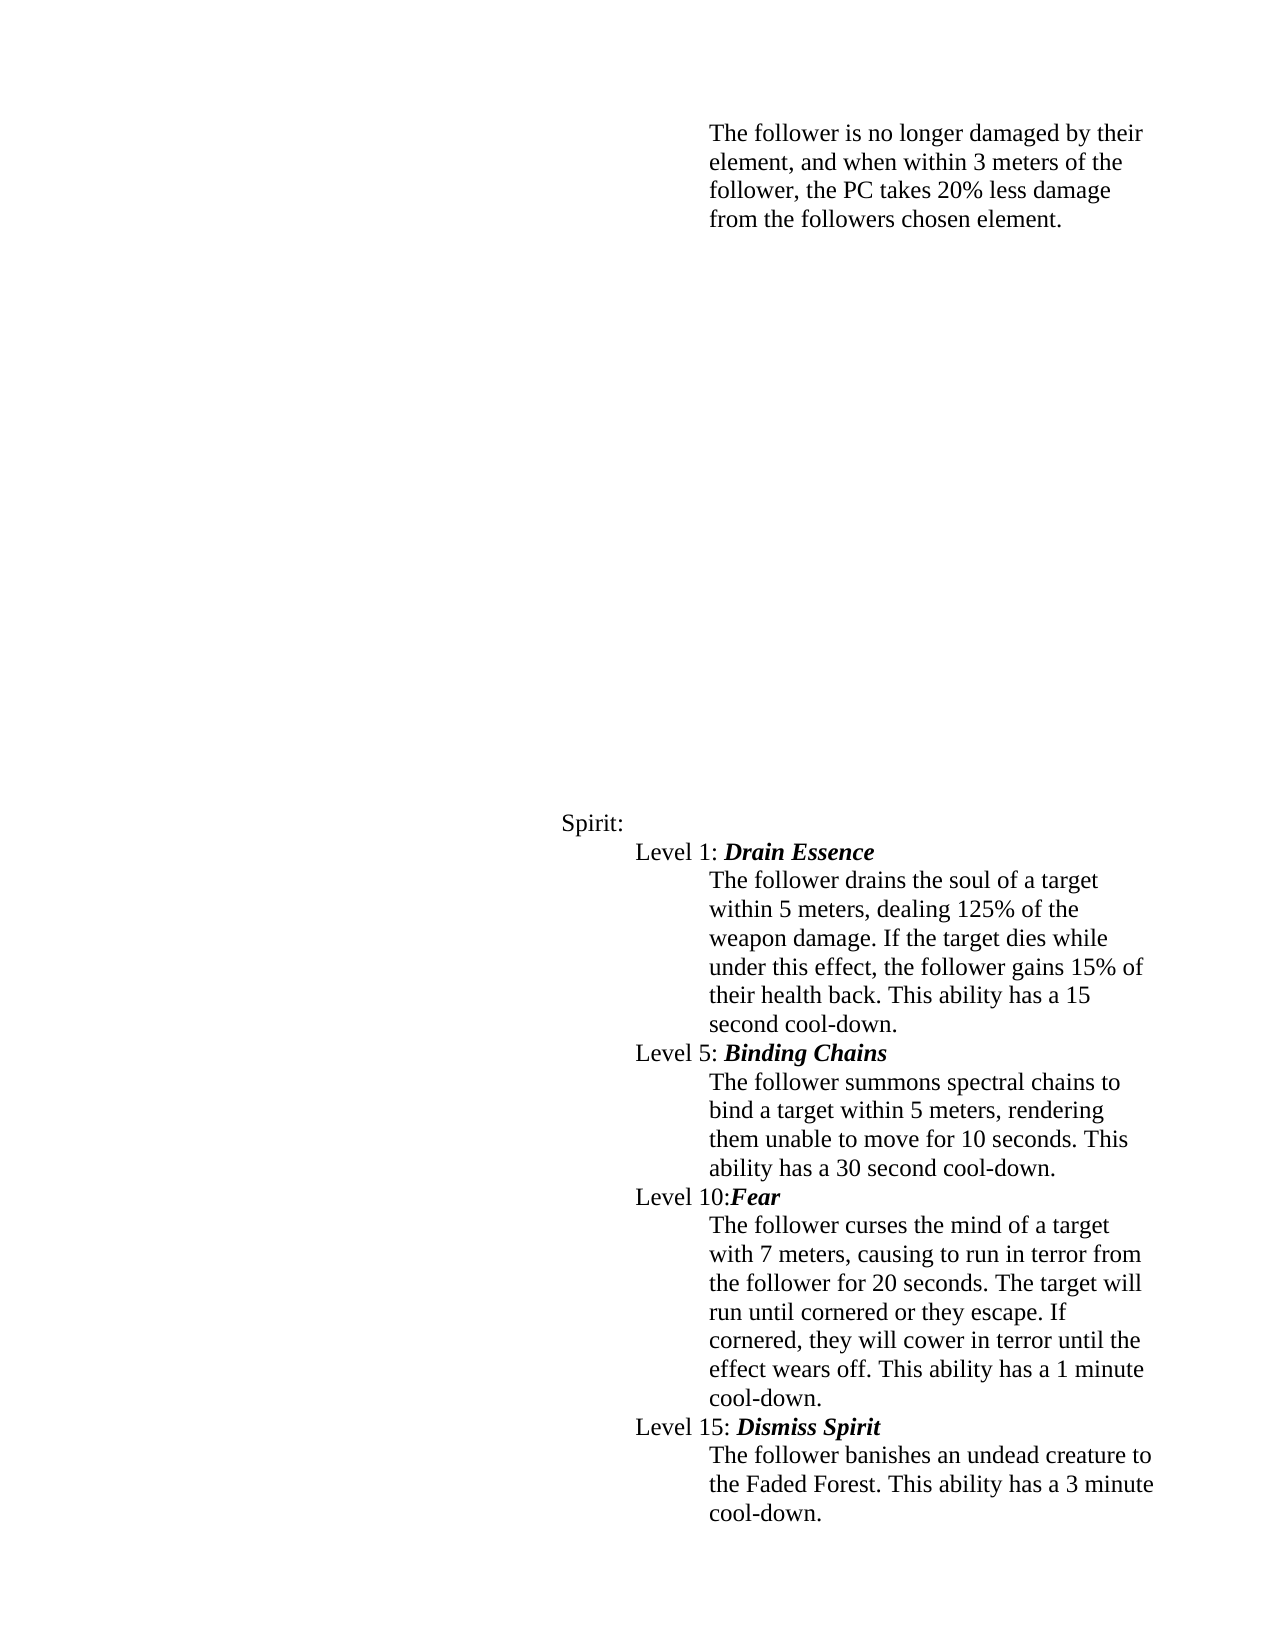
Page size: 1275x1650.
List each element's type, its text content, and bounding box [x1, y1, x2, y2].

text The follower summons spectral chains to bind a target within 5 meters, rendering them unable to move for 10 seconds. This ability has a 30 second cool-down. [118, 1067, 1157, 1182]
text The follower curses the mind of a target with 7 meters, causing to run in terror from the follower for 20 seconds. The target will run until cornered or they escape. If cornered, they will cower in terror until the effect wears off. This ability has a 1 minute cool-down. [118, 1211, 1157, 1412]
text Spirit: [118, 808, 1157, 837]
text Level 5: Binding Chains [118, 1038, 1157, 1067]
text The follower banishes an undead creature to the Faded Forest. This ability has a 3 minute cool-down. [118, 1441, 1157, 1527]
text The follower drains the soul of a target within 5 meters, dealing 125% of the weapon damage. If the target dies while under this effect, the follower gains 15% of their health back. This ability has a 15 second cool-down. [118, 866, 1157, 1038]
text Level 10:Fear [118, 1182, 1157, 1211]
text The follower is no longer damaged by their element, and when within 3 meters of the follower, the PC takes 20% less damage from the followers chosen element. [118, 118, 1157, 233]
text Level 1: Drain Essence [118, 837, 1157, 866]
text Level 15: Dismiss Spirit [118, 1412, 1157, 1441]
